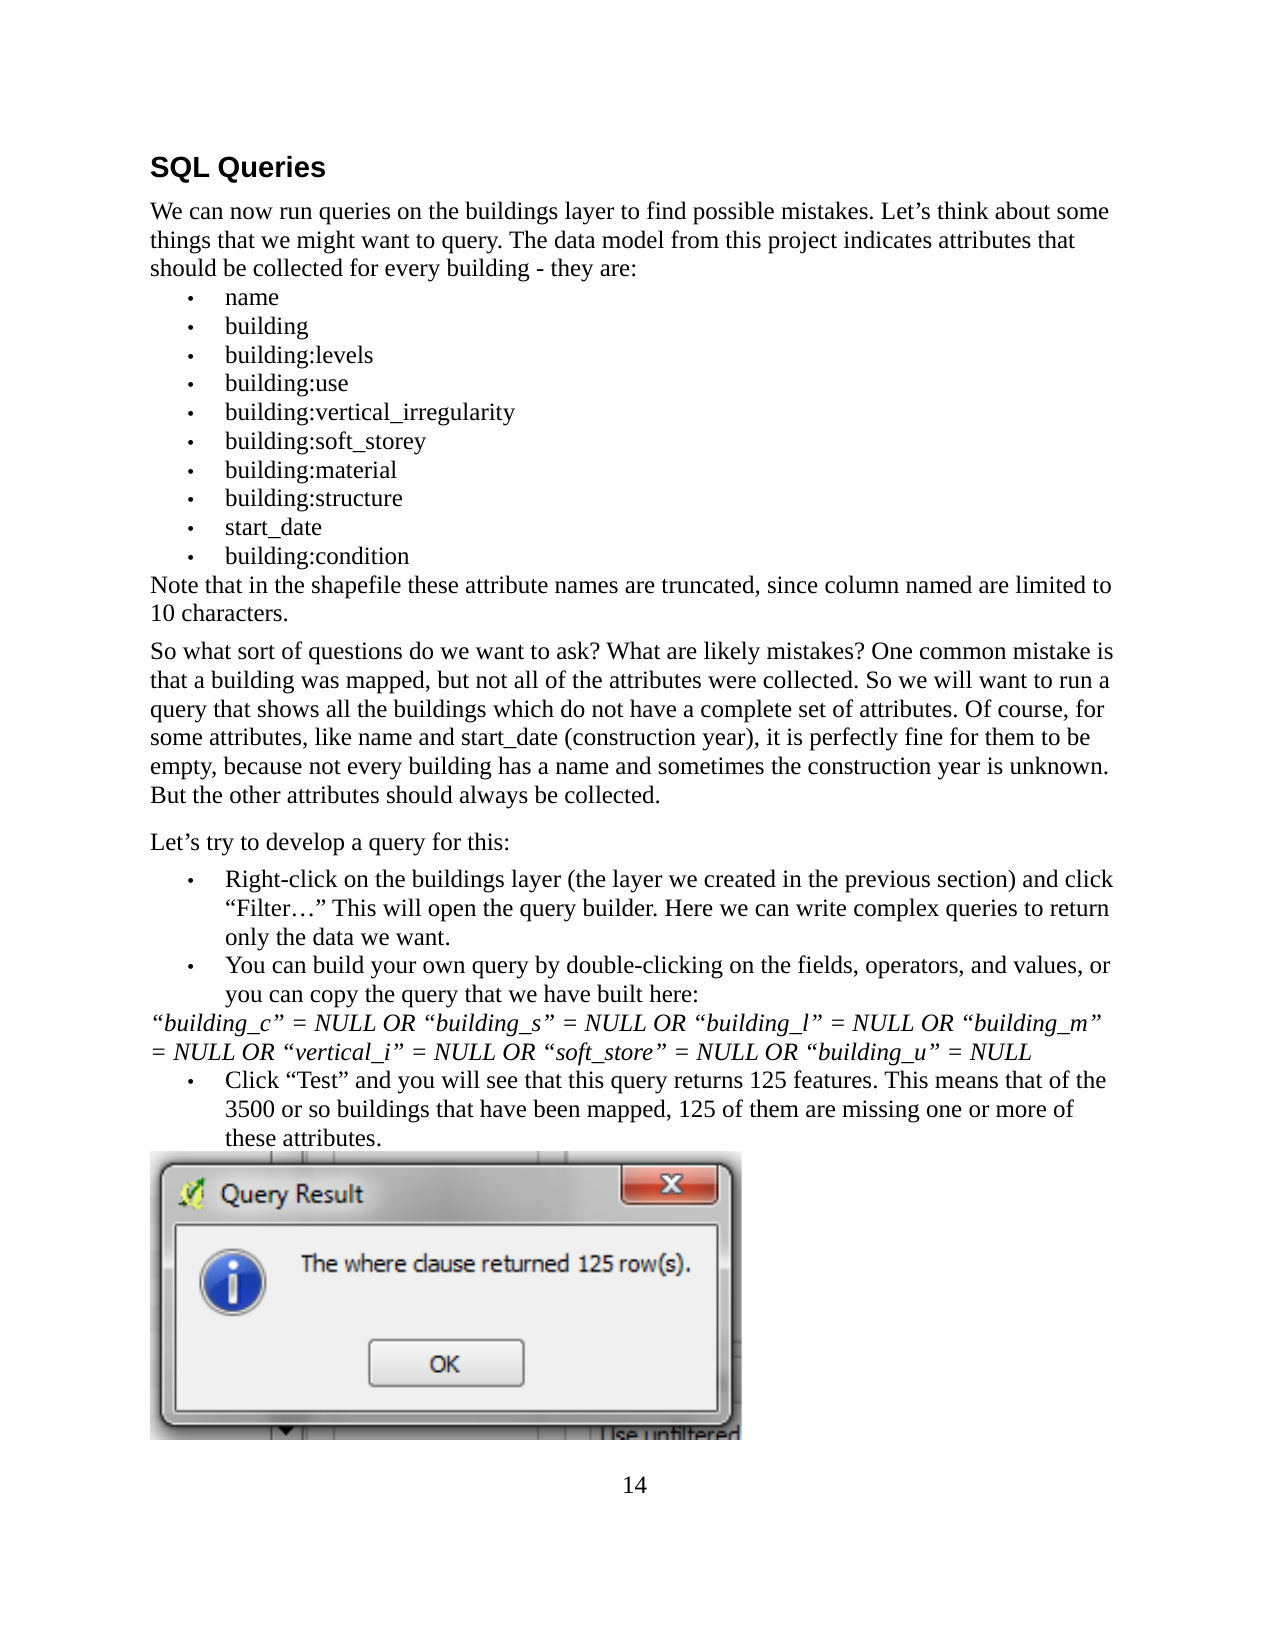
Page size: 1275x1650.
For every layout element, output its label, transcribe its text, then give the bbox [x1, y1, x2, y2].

list building:vertical_irregularity [187, 397, 1125, 426]
text We can now run queries on the buildings layer to find possible mistakes. Let’s think about some things that we might want to query. The data model from this project indicates attributes that should be collected for every building - they are: [150, 196, 1125, 282]
list start_date [187, 512, 1125, 541]
list Right-click on the buildings layer (the layer we created in the previous section) and click “Filter…” This will open the query builder. Here we can write complex queries to return only the data we want. [187, 864, 1125, 951]
subtitle SQL Queries [150, 150, 1125, 183]
text “building_c” = NULL OR “building_s” = NULL OR “building_l” = NULL OR “building_m” = NULL OR “vertical_i” = NULL OR “soft_store” = NULL OR “building_u” = NULL [150, 1008, 1125, 1066]
list building:structure [187, 483, 1125, 512]
list Click “Test” and you will see that this query returns 125 features. This means that of the 3500 or so buildings that have been mapped, 125 of them are missing one or more of these attributes. [187, 1066, 1125, 1152]
text Let’s try to develop a query for this: [150, 827, 1125, 855]
list name [187, 282, 1125, 311]
text Note that in the shapefile these attribute names are truncated, since column named are limited to 10 characters. [150, 570, 1125, 627]
list building:condition [187, 541, 1125, 570]
text So what sort of questions do we want to ask? What are likely mistakes? One common mistake is that a building was mapped, but not all of the attributes were collected. So we will want to run a query that shows all the buildings which do not have a complete set of attributes. Of course, for some attributes, like name and start_date (construction year), it is perfectly fine for them to be empty, because not every building has a name and sometimes the construction year is unknown. But the other attributes should always be collected. [150, 636, 1125, 809]
picture [150, 1151, 742, 1440]
list building:material [187, 455, 1125, 483]
list building:soft_storey [187, 426, 1125, 455]
list building:use [187, 368, 1125, 397]
list You can build your own query by double-clicking on the fields, operators, and values, or you can copy the query that we have built here: [187, 951, 1125, 1008]
list building:levels [187, 340, 1125, 368]
list building [187, 311, 1125, 340]
